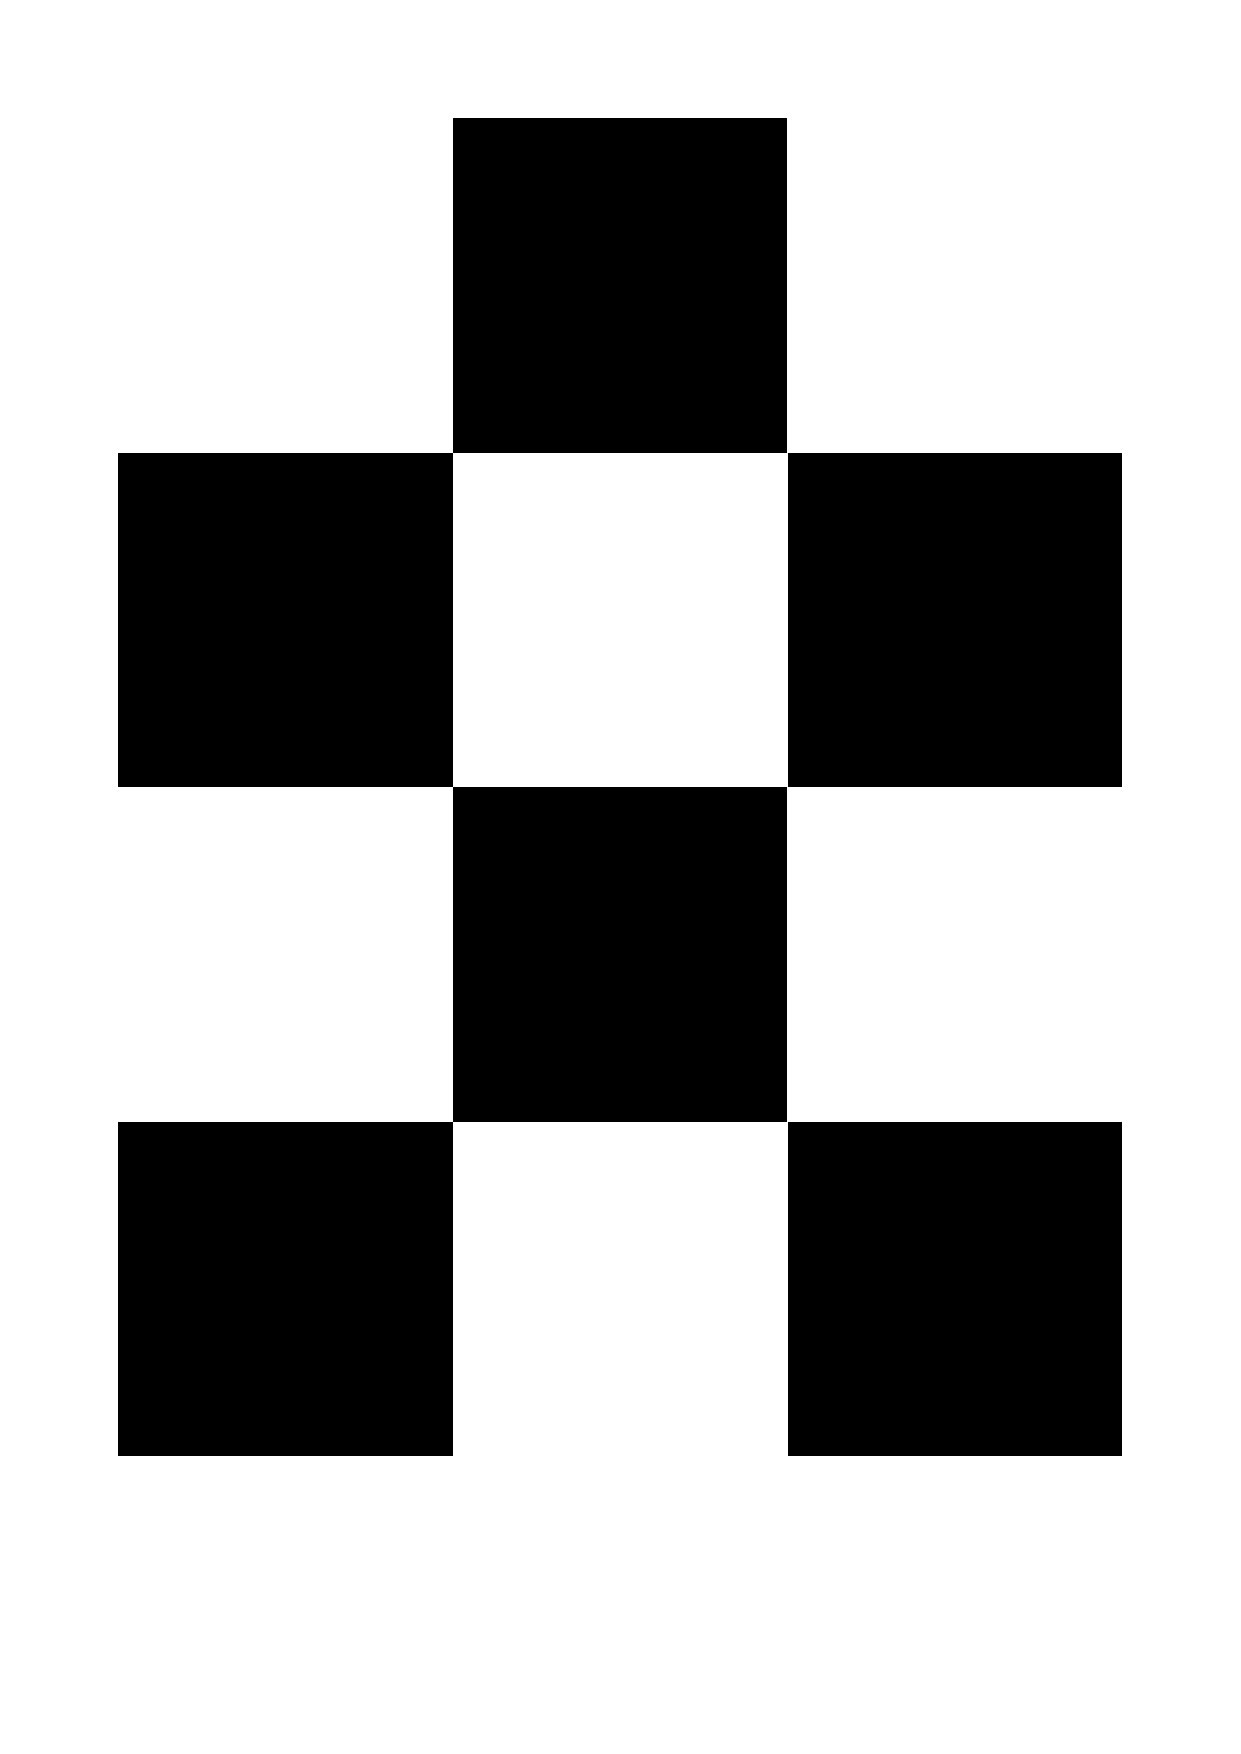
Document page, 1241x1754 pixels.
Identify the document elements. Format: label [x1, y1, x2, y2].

table_cell [788, 1122, 1122, 1456]
table_cell [788, 787, 1122, 1122]
table_cell [453, 787, 787, 1122]
table_header [118, 118, 453, 453]
table_cell [453, 1122, 787, 1456]
table_cell [118, 787, 453, 1122]
table_cell [118, 453, 453, 787]
table_header [453, 118, 787, 453]
table_cell [118, 1122, 453, 1456]
table_cell [453, 453, 787, 787]
table_header [788, 118, 1122, 453]
table_cell [788, 453, 1122, 787]
